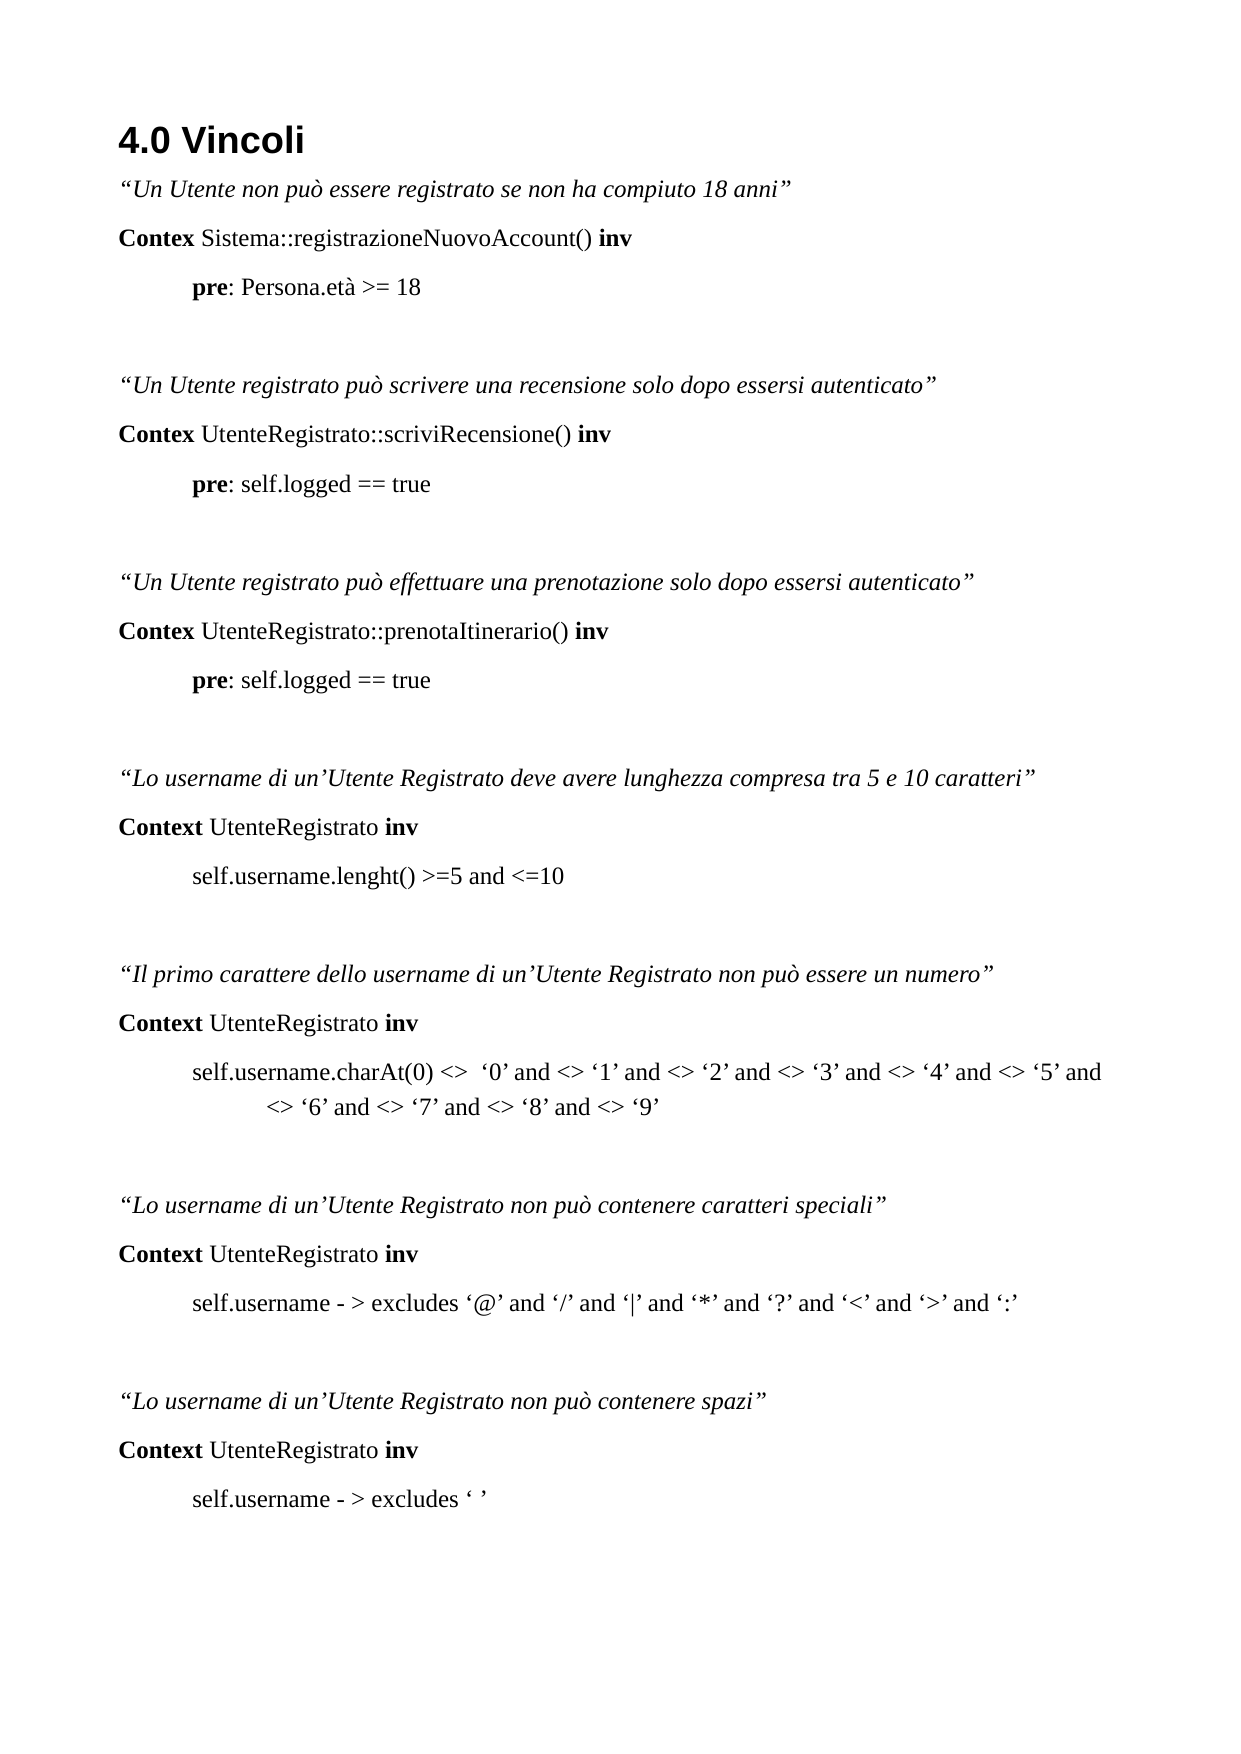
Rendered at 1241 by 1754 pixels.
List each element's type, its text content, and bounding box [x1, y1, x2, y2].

text Context UtenteRegistrato inv [118, 1435, 1122, 1464]
text Contex UtenteRegistrato::scriviRecensione() inv [118, 419, 1122, 448]
text “Lo username di un’Utente Registrato non può contenere spazi” [118, 1386, 1122, 1415]
text “Lo username di un’Utente Registrato non può contenere caratteri speciali” [118, 1190, 1122, 1219]
text Context UtenteRegistrato inv [118, 1008, 1122, 1037]
text Contex UtenteRegistrato::prenotaItinerario() inv [118, 616, 1122, 644]
text pre: self.logged == true [118, 469, 1122, 497]
text “Un Utente registrato può scrivere una recensione solo dopo essersi autenticato” [118, 371, 1122, 399]
text “Il primo carattere dello username di un’Utente Registrato non può essere un numero” [118, 959, 1122, 988]
text “Un Utente non può essere registrato se non ha compiuto 18 anni” [118, 174, 1122, 203]
text Context UtenteRegistrato inv [118, 812, 1122, 841]
subtitle 4.0 Vincoli [118, 118, 1122, 162]
text pre: Persona.età >= 18 [118, 272, 1122, 301]
text self.username - > excludes ‘@’ and ‘/’ and ‘|’ and ‘*’ and ‘?’ and ‘<’ and ‘>’ and ‘:’ [118, 1288, 1122, 1317]
text “Un Utente registrato può effettuare una prenotazione solo dopo essersi autenticato” [118, 567, 1122, 596]
text self.username - > excludes ‘ ’ [118, 1484, 1122, 1513]
text pre: self.logged == true [118, 665, 1122, 694]
text “Lo username di un’Utente Registrato deve avere lunghezza compresa tra 5 e 10 caratteri” [118, 763, 1122, 792]
text Contex Sistema::registrazioneNuovoAccount() inv [118, 223, 1122, 252]
text Context UtenteRegistrato inv [118, 1239, 1122, 1268]
text self.username.charAt(0) <> ‘0’ and <> ‘1’ and <> ‘2’ and <> ‘3’ and <> ‘4’ and <> ‘5’ and <> ‘6’ and <> ‘7’ and <> ‘8’ and <> ‘9’ [118, 1057, 1122, 1121]
text self.username.lenght() >=5 and <=10 [118, 861, 1122, 890]
